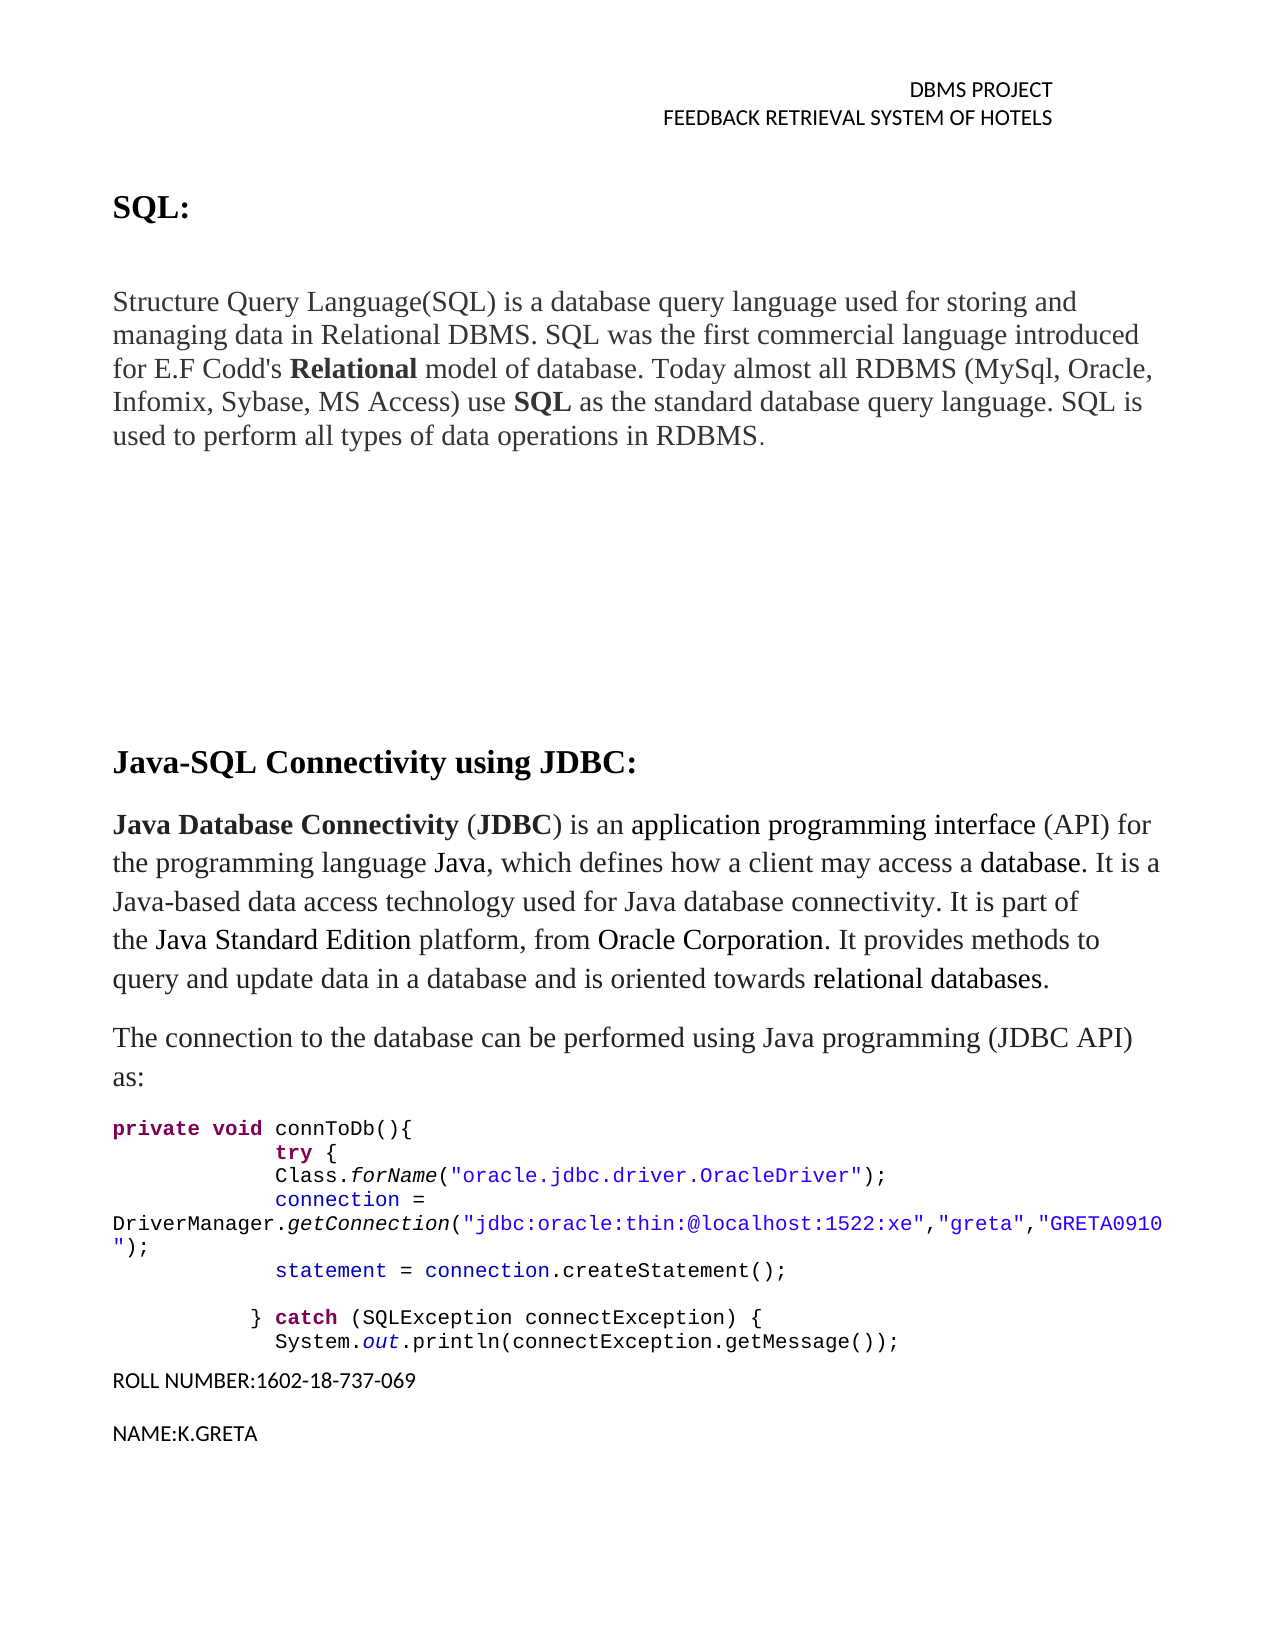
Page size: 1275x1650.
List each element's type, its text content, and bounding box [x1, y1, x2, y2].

text Structure Query Language(SQL) is a database query language used for storing and managing data in Relational DBMS. SQL was the first commercial language introduced for E.F Codd's Relational model of database. Today almost all RDBMS (MySql, Oracle, Infomix, Sybase, MS Access) use SQL as the standard database query language. SQL is used to perform all types of data operations in RDBMS. [112, 284, 1162, 451]
text Java-SQL Connectivity using JDBC: [112, 742, 1162, 780]
text try { [112, 1142, 1162, 1166]
text Java Database Connectivity (JDBC) is an application programming interface (API) for the programming language Java, which defines how a client may access a database. It is a Java-based data access technology used for Java database connectivity. It is part of the Java Standard Edition platform, from Oracle Corporation. It provides methods to query and update data in a database and is oriented towards relational databases. [112, 807, 1162, 994]
text The connection to the database can be performed using Java programming (JDBC API) as: [112, 1020, 1162, 1092]
text connection = DriverManager.getConnection("jdbc:oracle:thin:@localhost:1522:xe","greta","GRETA0910"); [112, 1189, 1162, 1260]
text System.out.println(connectException.getMessage()); [112, 1331, 1162, 1355]
text statement = connection.createStatement(); [112, 1260, 1162, 1284]
text SQL: [112, 187, 1162, 225]
text } catch (SQLException connectException) { [112, 1307, 1162, 1331]
text Class.forName("oracle.jdbc.driver.OracleDriver"); [112, 1166, 1162, 1189]
text private void connToDb(){ [112, 1118, 1162, 1142]
